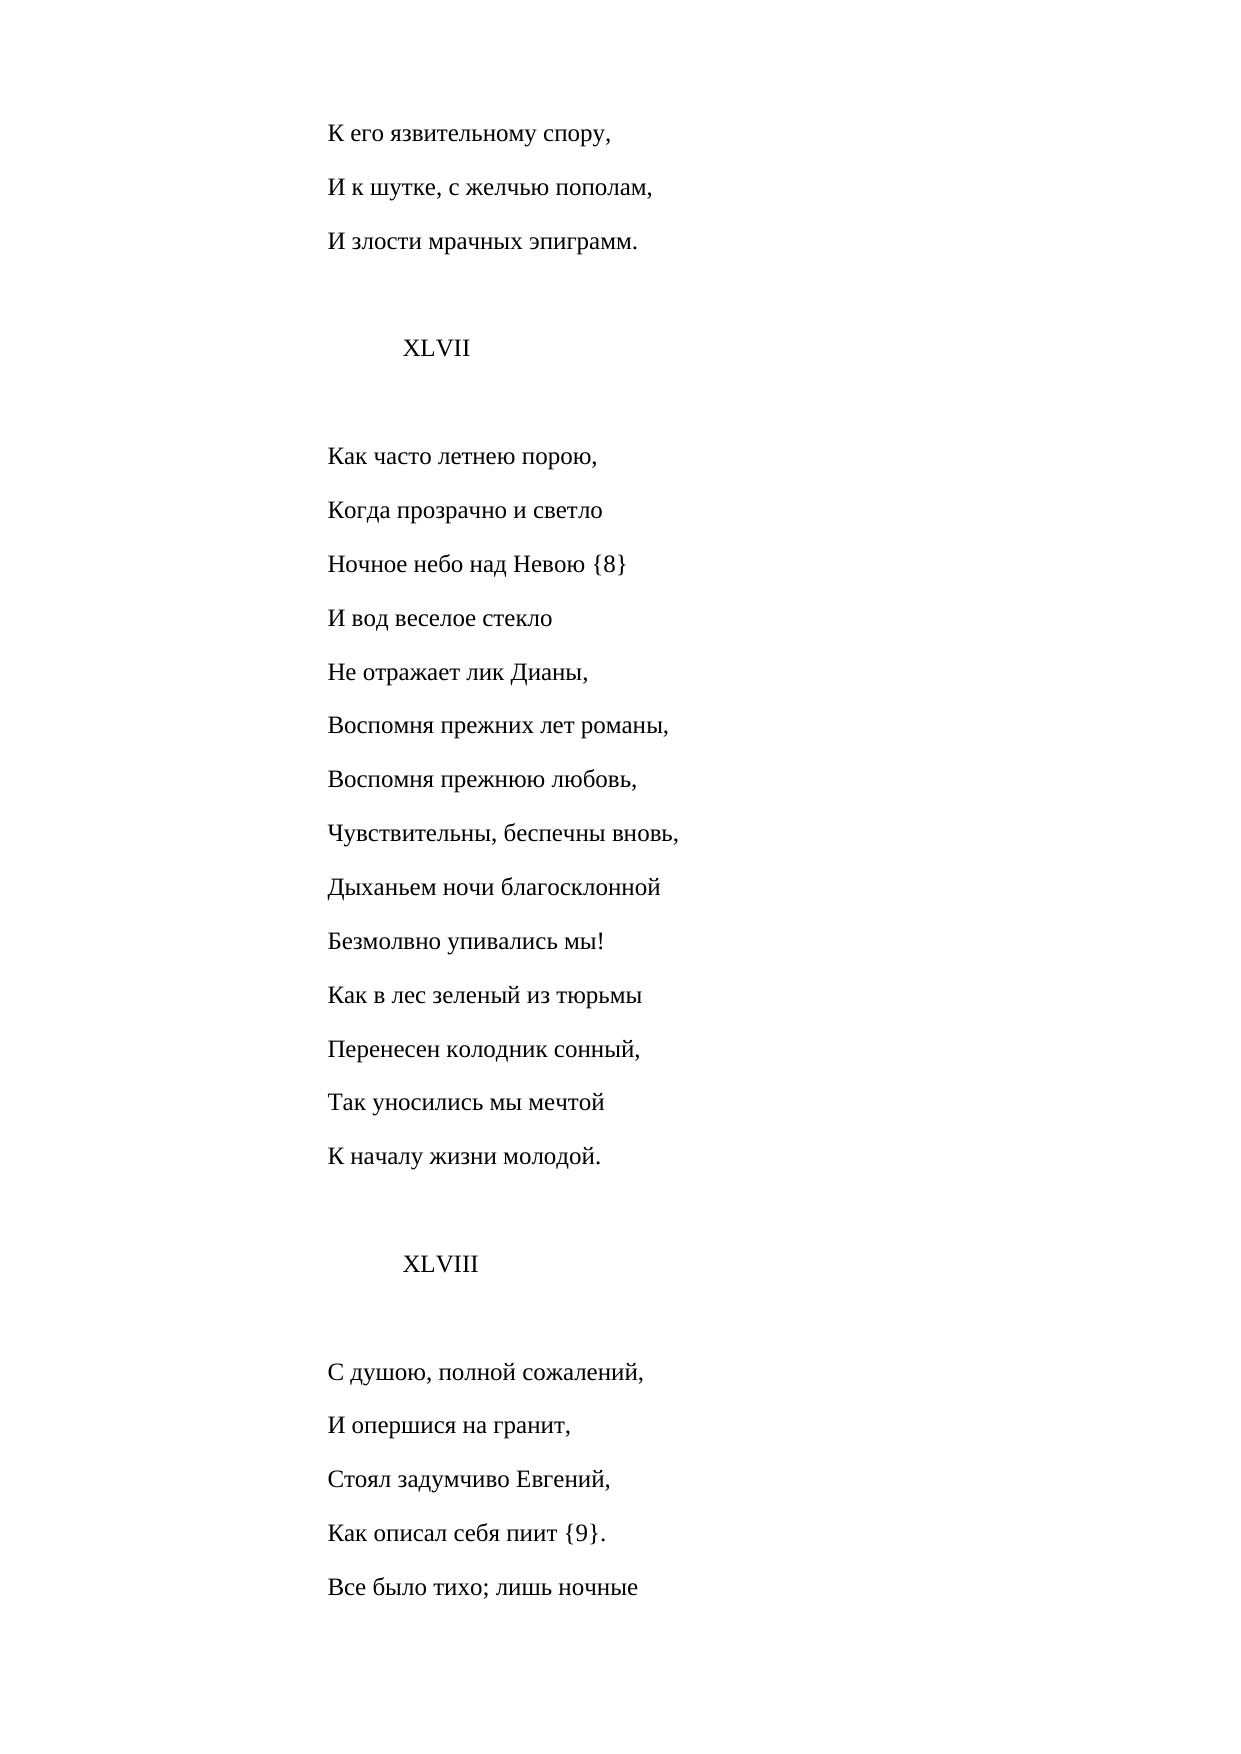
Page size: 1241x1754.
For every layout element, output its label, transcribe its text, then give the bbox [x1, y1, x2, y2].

text Безмолвно упивались мы! [177, 926, 1152, 955]
text Дыханьем ночи благосклонной [177, 872, 1152, 901]
text К его язвительному спору, [177, 118, 1152, 147]
text Воспомня прежнюю любовь, [177, 764, 1152, 793]
text С душою, полной сожалений, [177, 1357, 1152, 1386]
text И к шутке, с желчью пополам, [177, 172, 1152, 201]
text XLVIII [177, 1249, 1152, 1278]
text И злости мрачных эпиграмм. [177, 226, 1152, 254]
text Все было тихо; лишь ночные [177, 1572, 1152, 1601]
text Воспомня прежних лет романы, [177, 711, 1152, 739]
text И опершися на гранит, [177, 1411, 1152, 1439]
text Как описал себя пиит {9}. [177, 1518, 1152, 1547]
text Стоял задумчиво Евгений, [177, 1464, 1152, 1493]
text Как в лес зеленый из тюрьмы [177, 980, 1152, 1008]
text Перенесен колодник сонный, [177, 1034, 1152, 1062]
text Как часто летнею порою, [177, 441, 1152, 470]
text Так уносились мы мечтой [177, 1087, 1152, 1116]
text И вод веселое стекло [177, 603, 1152, 632]
text XLVII [177, 333, 1152, 362]
text Не отражает лик Дианы, [177, 657, 1152, 685]
text Ночное небо над Невою {8} [177, 549, 1152, 578]
text Чувствительны, беспечны вновь, [177, 818, 1152, 847]
text Когда прозрачно и светло [177, 495, 1152, 524]
text К началу жизни молодой. [177, 1141, 1152, 1170]
